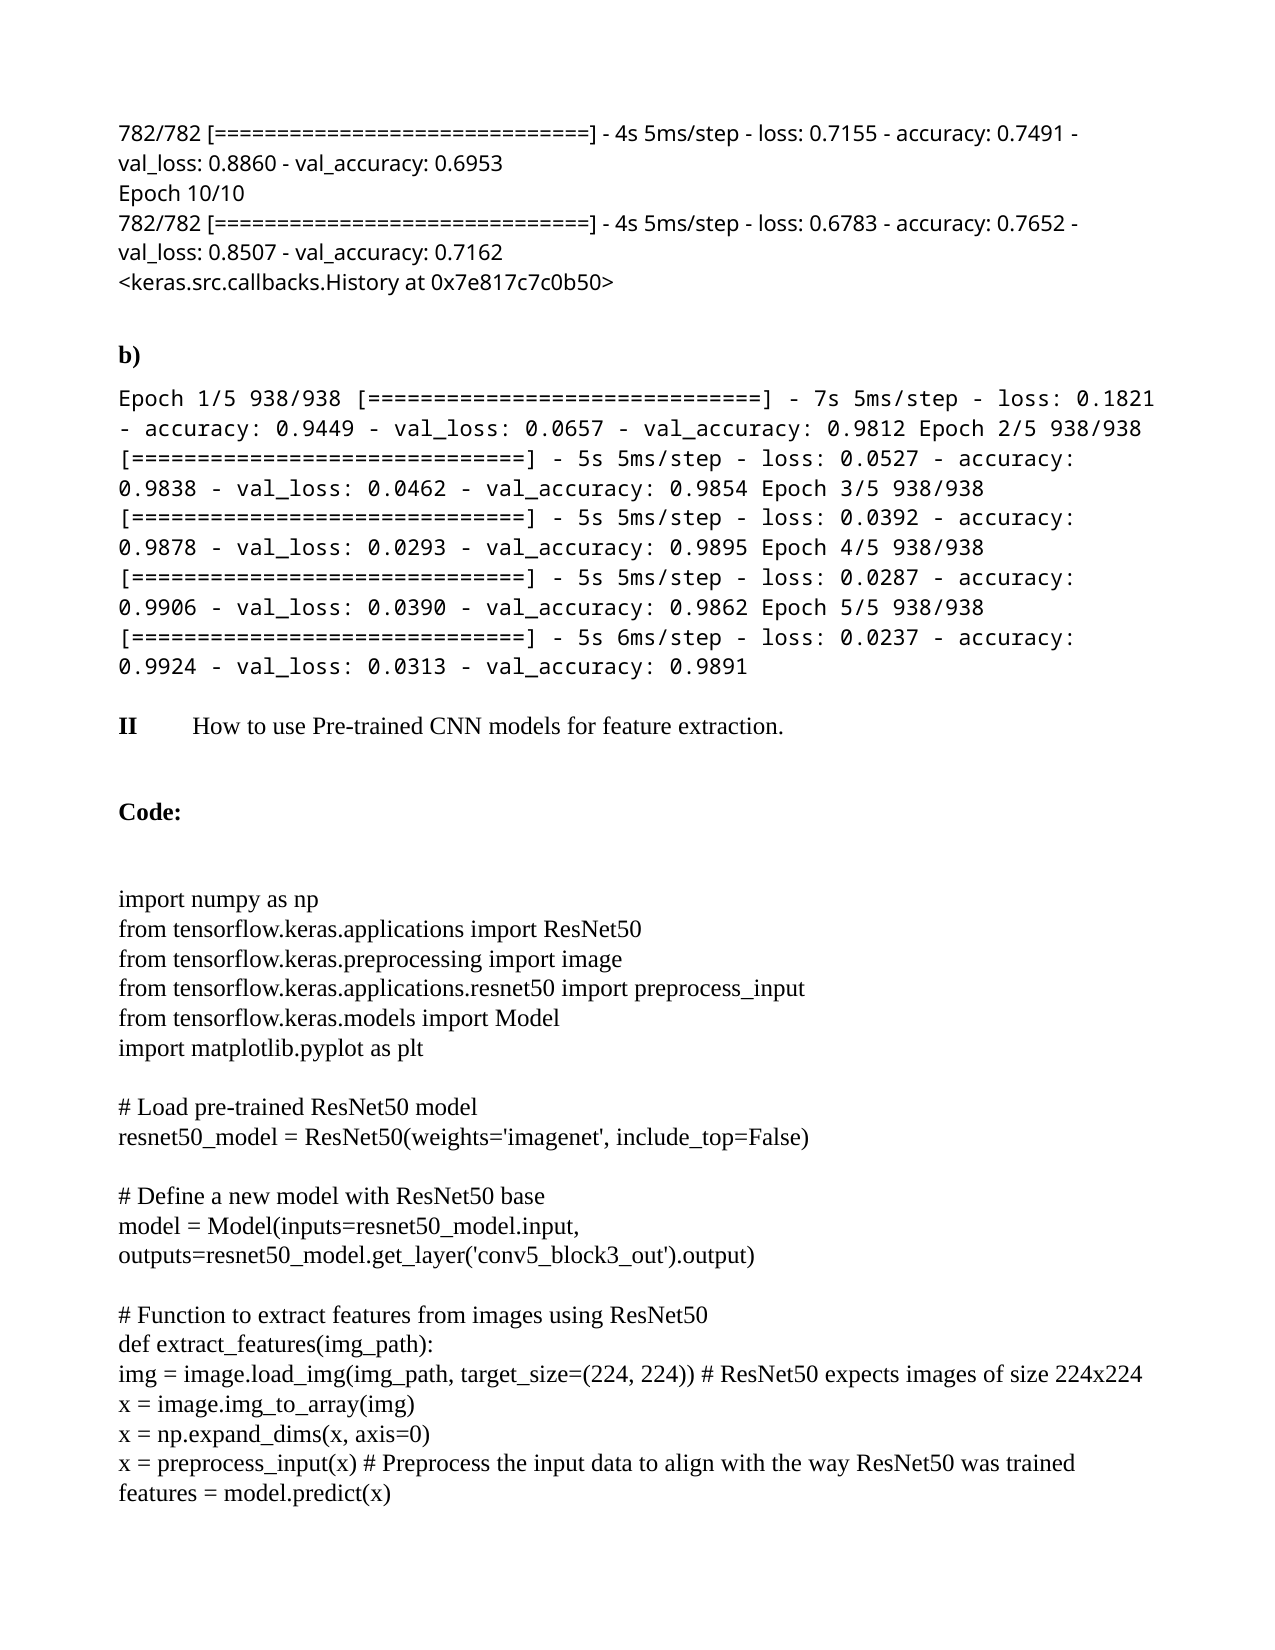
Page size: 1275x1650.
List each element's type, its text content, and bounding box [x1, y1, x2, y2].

text # Function to extract features from images using ResNet50 [118, 1299, 1157, 1329]
text b) [118, 340, 1157, 369]
text # Define a new model with ResNet50 base [118, 1180, 1157, 1210]
text 782/782 [==============================] - 4s 5ms/step - loss: 0.7155 - accuracy: 0.7491 - val_loss: 0.8860 - val_accuracy: 0.6953 [118, 118, 1157, 178]
text # Load pre-trained ResNet50 model [118, 1091, 1157, 1121]
text x = image.img_to_array(img) [118, 1388, 1157, 1418]
text features = model.predict(x) [118, 1477, 1157, 1507]
text x = preprocess_input(x) # Preprocess the input data to align with the way ResNet50 was trained [118, 1447, 1157, 1477]
text import numpy as np [118, 883, 1157, 913]
text from tensorflow.keras.applications.resnet50 import preprocess_input [118, 972, 1157, 1002]
text Code: [118, 797, 1157, 826]
text <keras.src.callbacks.History at 0x7e817c7c0b50> [118, 267, 1157, 297]
text II How to use Pre-trained CNN models for feature extraction. [118, 711, 1157, 739]
text import matplotlib.pyplot as plt [118, 1032, 1157, 1061]
text resnet50_model = ResNet50(weights='imagenet', include_top=False) [118, 1121, 1157, 1151]
text from tensorflow.keras.applications import ResNet50 [118, 913, 1157, 943]
text x = np.expand_dims(x, axis=0) [118, 1418, 1157, 1447]
text 782/782 [==============================] - 4s 5ms/step - loss: 0.6783 - accuracy: 0.7652 - val_loss: 0.8507 - val_accuracy: 0.7162 [118, 207, 1157, 267]
text img = image.load_img(img_path, target_size=(224, 224)) # ResNet50 expects images of size 224x224 [118, 1358, 1157, 1388]
text Epoch 1/5 938/938 [==============================] - 7s 5ms/step - loss: 0.1821 - accuracy: 0.9449 - val_loss: 0.0657 - val_accuracy: 0.9812 Epoch 2/5 938/938 [==============================] - 5s 5ms/step - loss: 0.0527 - accuracy: 0.9838 - val_loss: 0.0462 - val_accuracy: 0.9854 Epoch 3/5 938/938 [==============================] - 5s 5ms/step - loss: 0.0392 - accuracy: 0.9878 - val_loss: 0.0293 - val_accuracy: 0.9895 Epoch 4/5 938/938 [==============================] - 5s 5ms/step - loss: 0.0287 - accuracy: 0.9906 - val_loss: 0.0390 - val_accuracy: 0.9862 Epoch 5/5 938/938 [==============================] - 5s 6ms/step - loss: 0.0237 - accuracy: 0.9924 - val_loss: 0.0313 - val_accuracy: 0.9891 [118, 383, 1157, 681]
text model = Model(inputs=resnet50_model.input, outputs=resnet50_model.get_layer('conv5_block3_out').output) [118, 1210, 1157, 1269]
text Epoch 10/10 [118, 178, 1157, 207]
text from tensorflow.keras.models import Model [118, 1002, 1157, 1032]
text from tensorflow.keras.preprocessing import image [118, 943, 1157, 972]
text def extract_features(img_path): [118, 1329, 1157, 1358]
